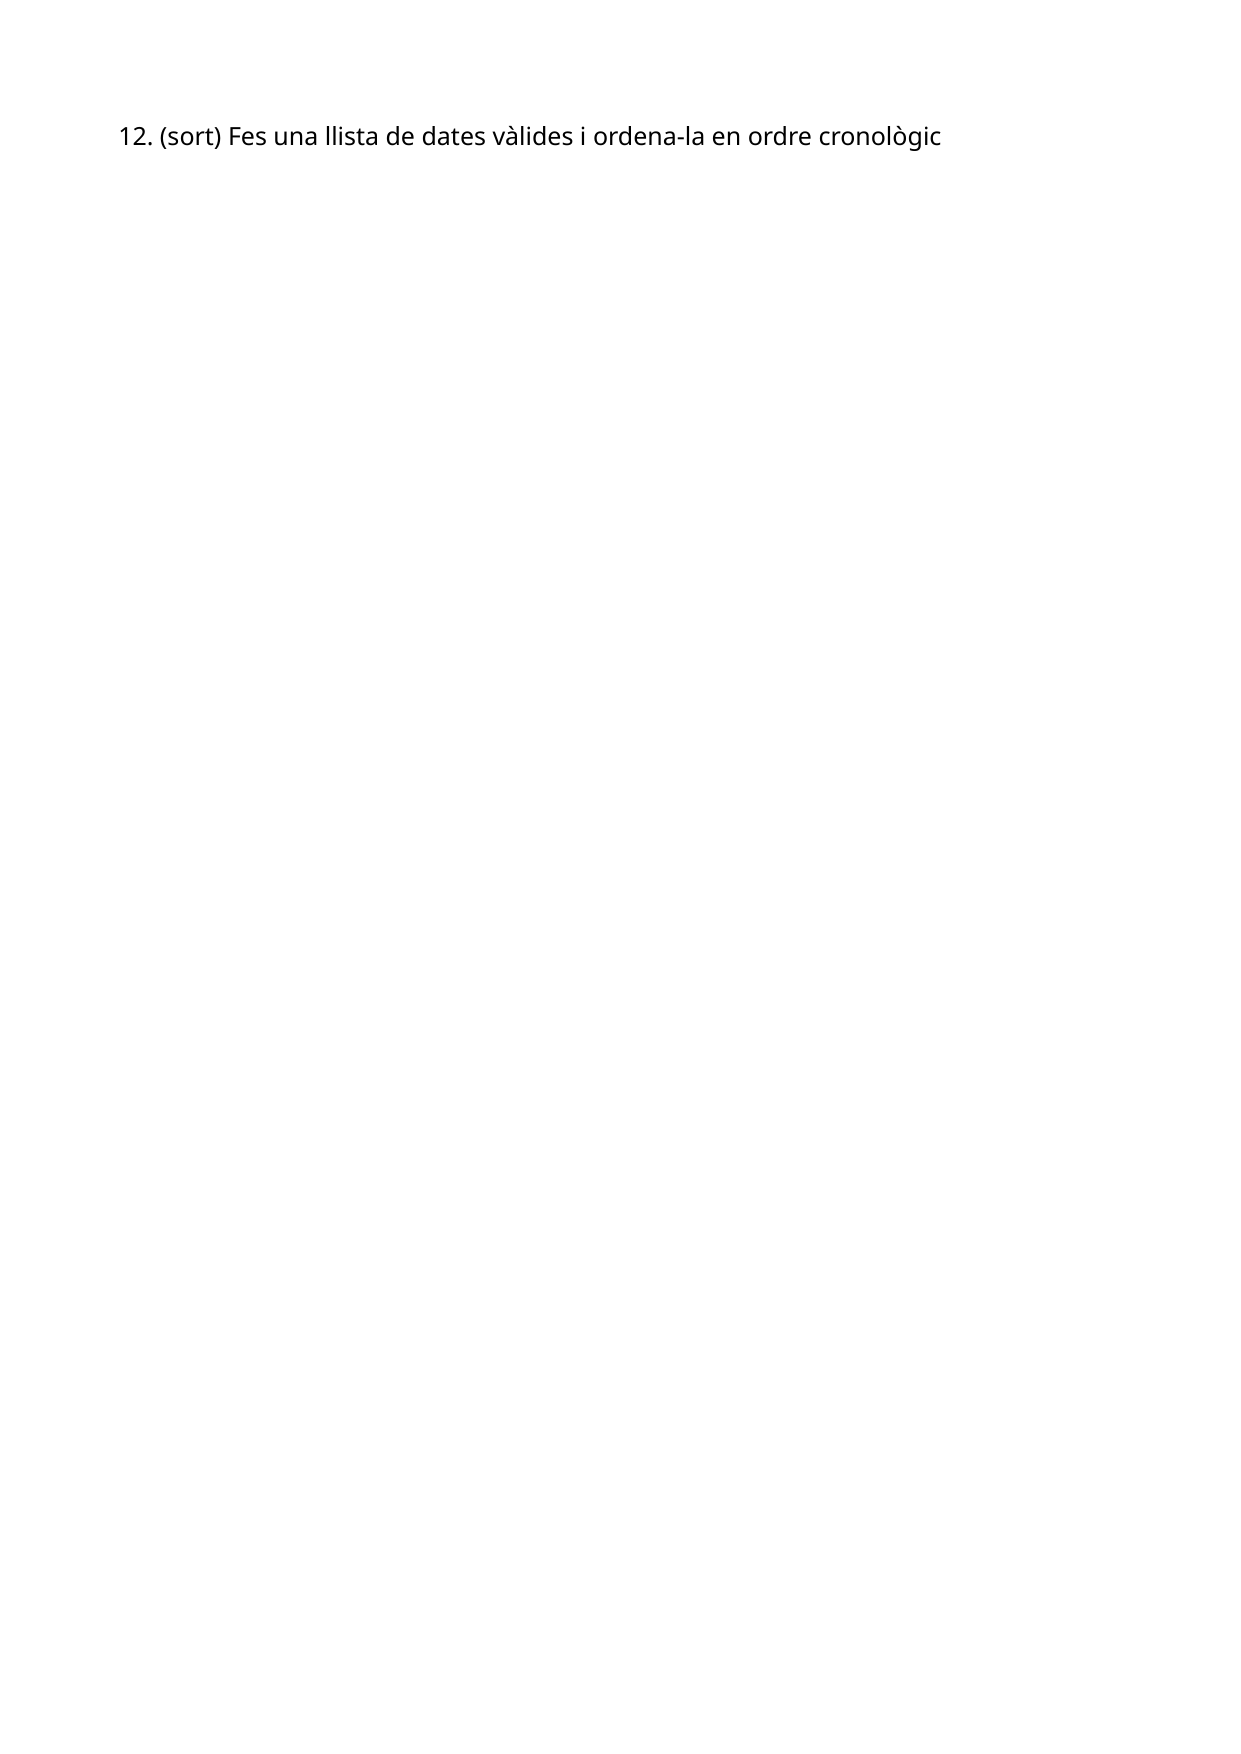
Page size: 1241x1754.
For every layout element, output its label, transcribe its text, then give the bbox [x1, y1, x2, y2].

text 12. (sort) Fes una llista de dates vàlides i ordena-la en ordre cronològic [118, 118, 1122, 152]
